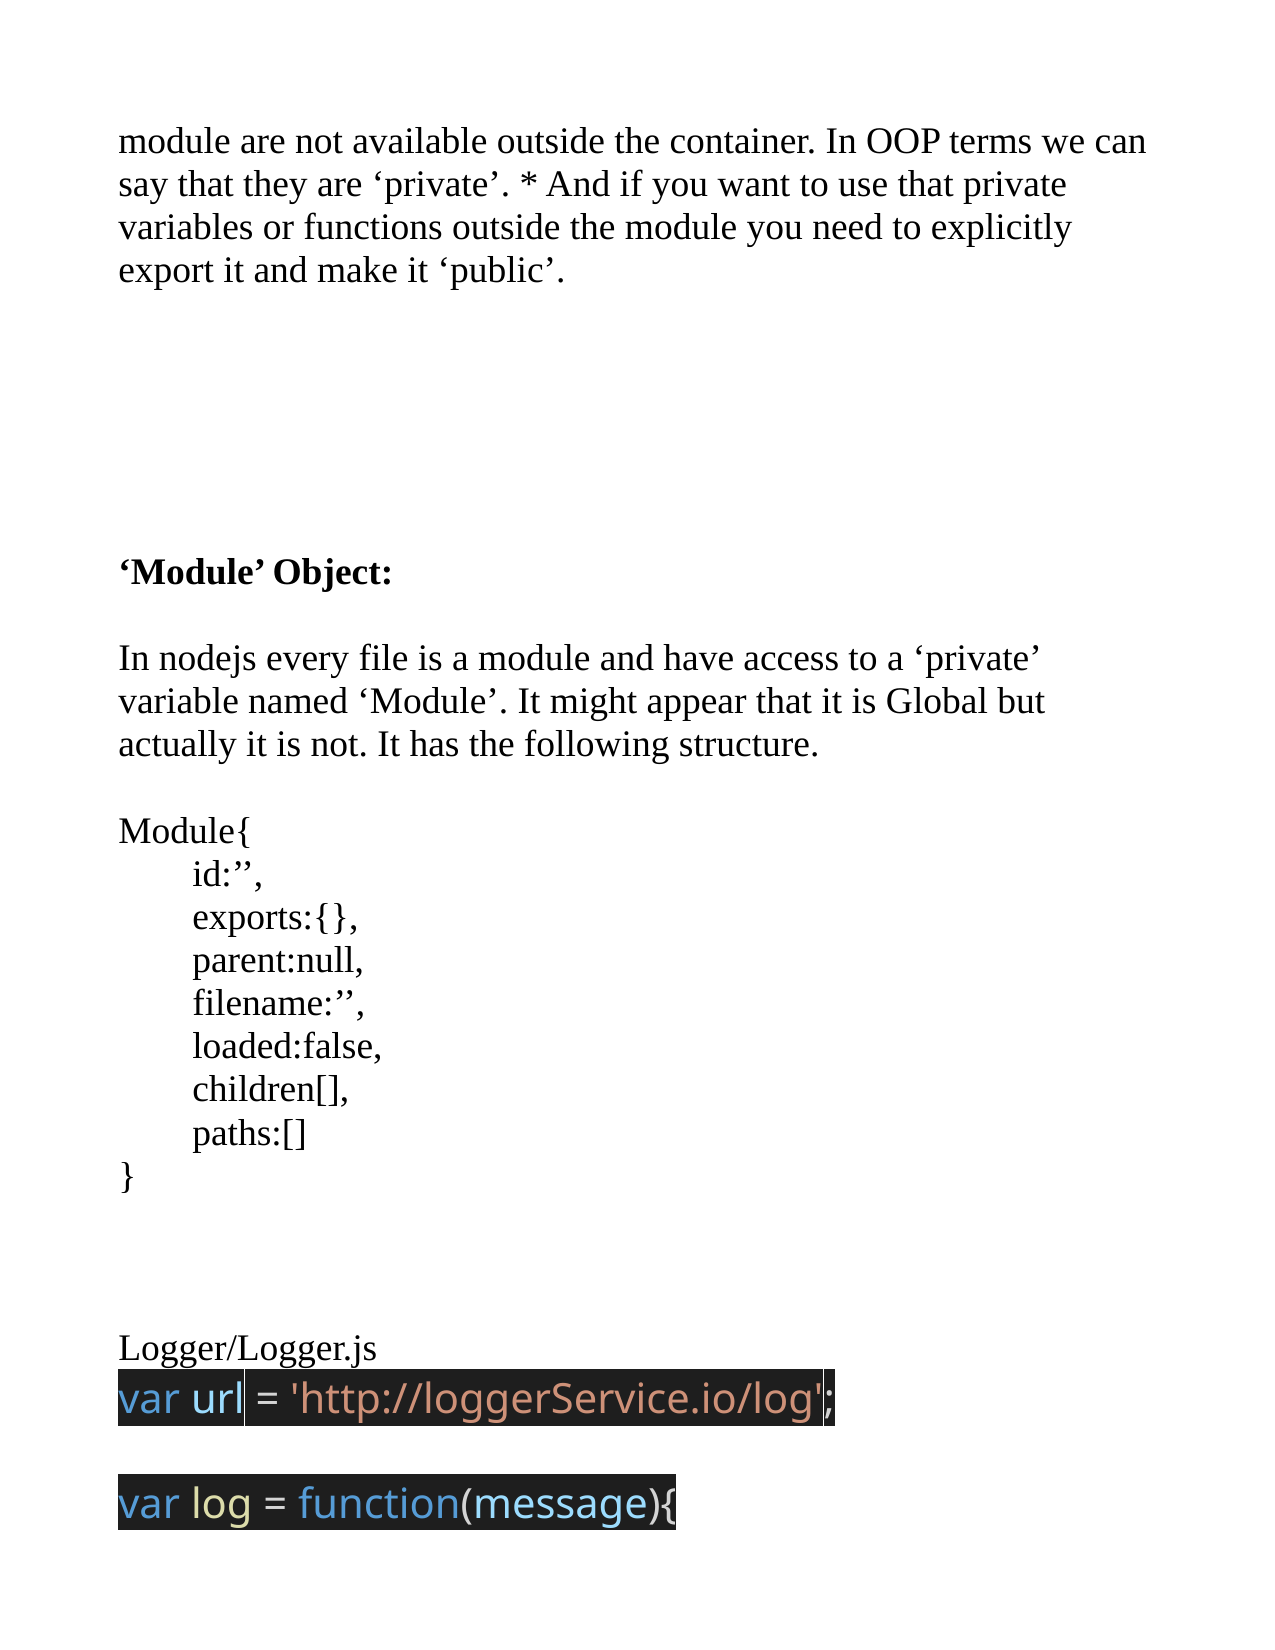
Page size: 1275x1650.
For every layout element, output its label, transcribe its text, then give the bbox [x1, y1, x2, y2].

text ‘Module’ Object: [118, 549, 1157, 592]
text paths:[] [118, 1110, 1157, 1153]
text module are not available outside the container. In OOP terms we can say that they are ‘private’. * And if you want to use that private variables or functions outside the module you need to explicitly export it and make it ‘public’. [118, 118, 1157, 291]
text id:’’, [118, 851, 1157, 894]
text parent:null, [118, 937, 1157, 981]
text filename:’’, [118, 981, 1157, 1024]
text var url = 'http://loggerService.io/log'; [118, 1369, 1157, 1426]
text Logger/Logger.js [118, 1326, 1157, 1369]
text Module{ [118, 808, 1157, 851]
text } [118, 1153, 1157, 1196]
text exports:{}, [118, 894, 1157, 937]
text var log = function(message){ [118, 1473, 1157, 1530]
text In nodejs every file is a module and have access to a ‘private’ variable named ‘Module’. It might appear that it is Global but actually it is not. It has the following structure. [118, 636, 1157, 765]
text loaded:false, [118, 1024, 1157, 1067]
text children[], [118, 1067, 1157, 1110]
